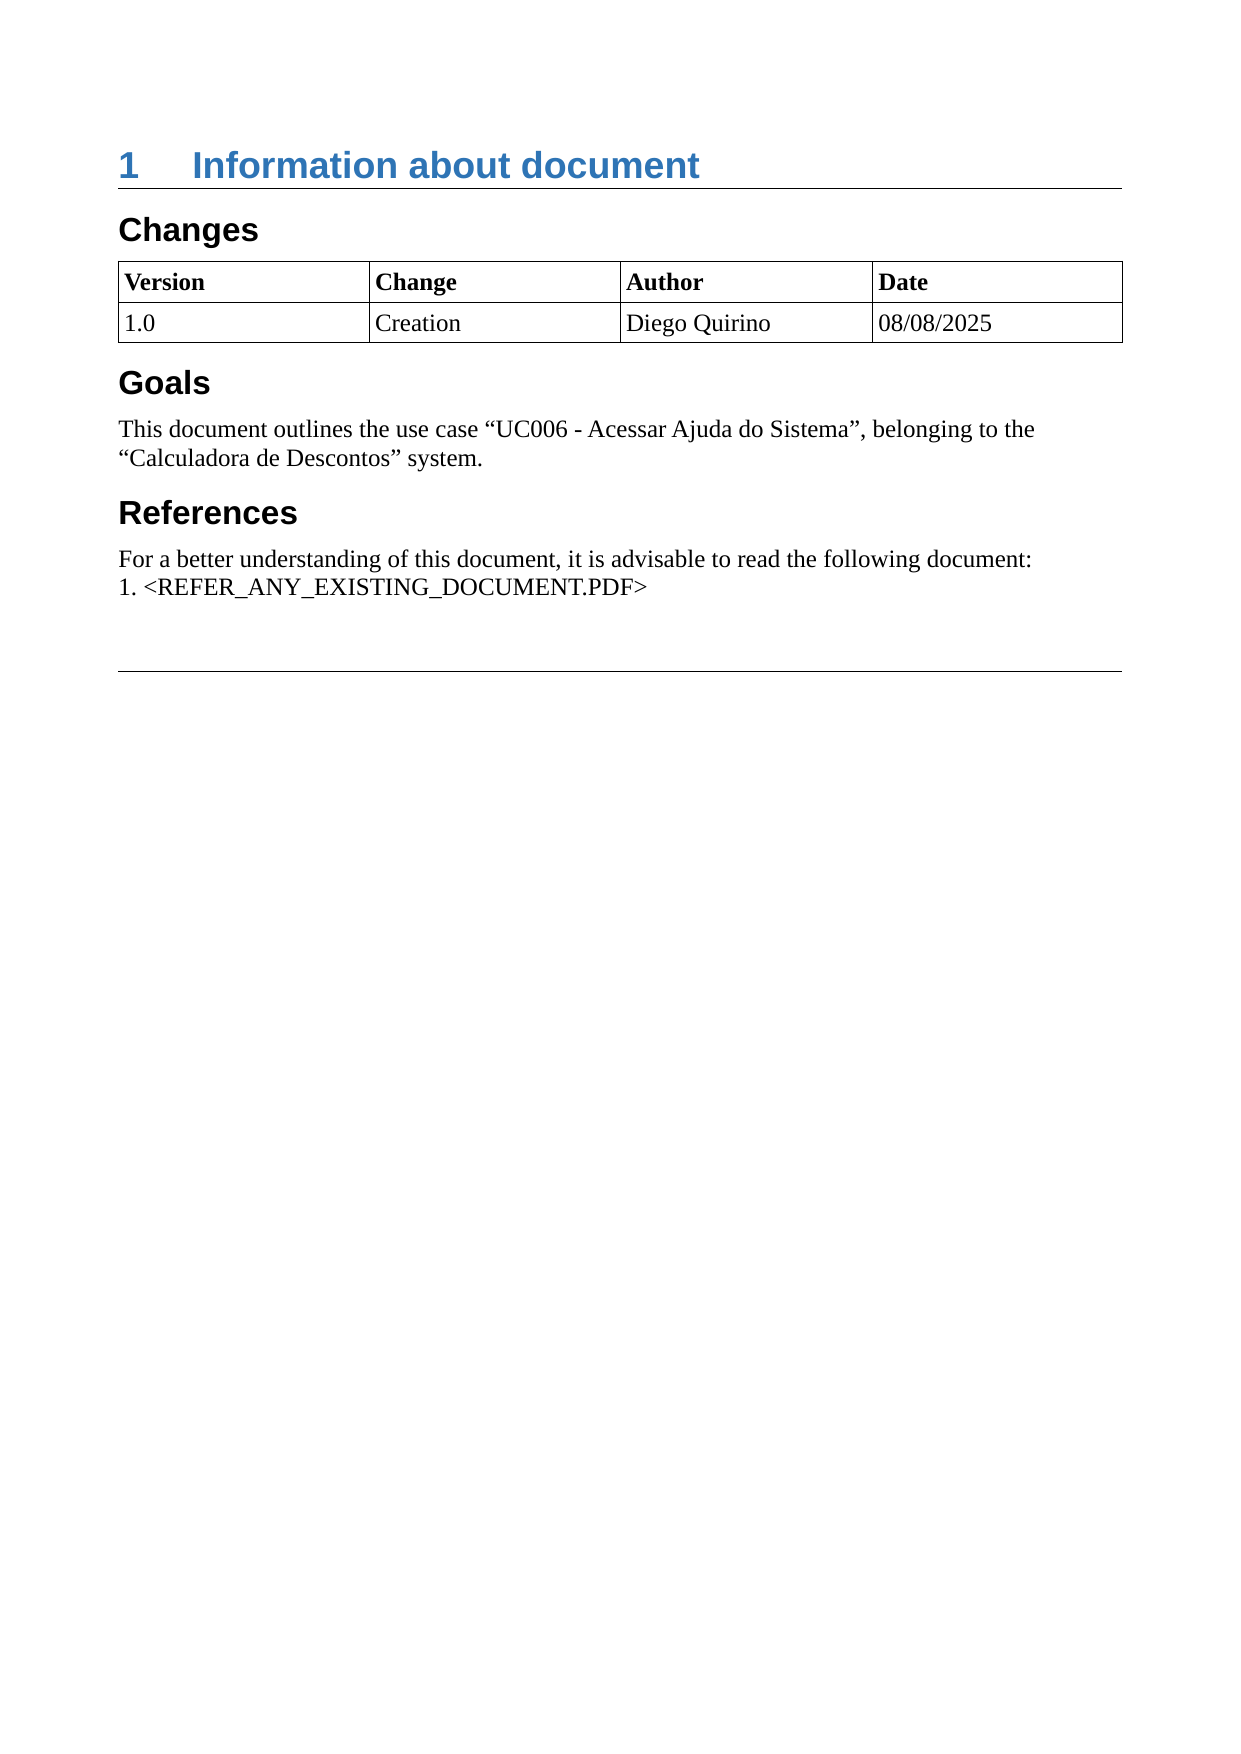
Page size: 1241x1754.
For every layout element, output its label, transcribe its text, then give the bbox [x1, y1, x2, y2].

table_cell Creation [370, 303, 620, 342]
table_header Date [873, 262, 1122, 301]
table_cell Diego Quirino [621, 303, 872, 342]
subtitle References [118, 493, 1122, 531]
table_header Version [119, 262, 369, 301]
text This document outlines the use case “UC006 - Acessar Ajuda do Sistema”, belonging to the “Calculadora de Descontos” system. [118, 414, 1122, 472]
text 1. <REFER_ANY_EXISTING_DOCUMENT.PDF> [118, 572, 1122, 601]
table_cell 08/08/2025 [873, 303, 1122, 342]
subtitle Goals [118, 363, 1122, 402]
table_cell 1.0 [119, 303, 369, 342]
table_header Change [370, 262, 620, 301]
subtitle Changes [118, 210, 1122, 248]
subtitle Information about document [118, 143, 1122, 188]
table_header Author [621, 262, 872, 301]
text For a better understanding of this document, it is advisable to read the following document: [118, 544, 1122, 572]
